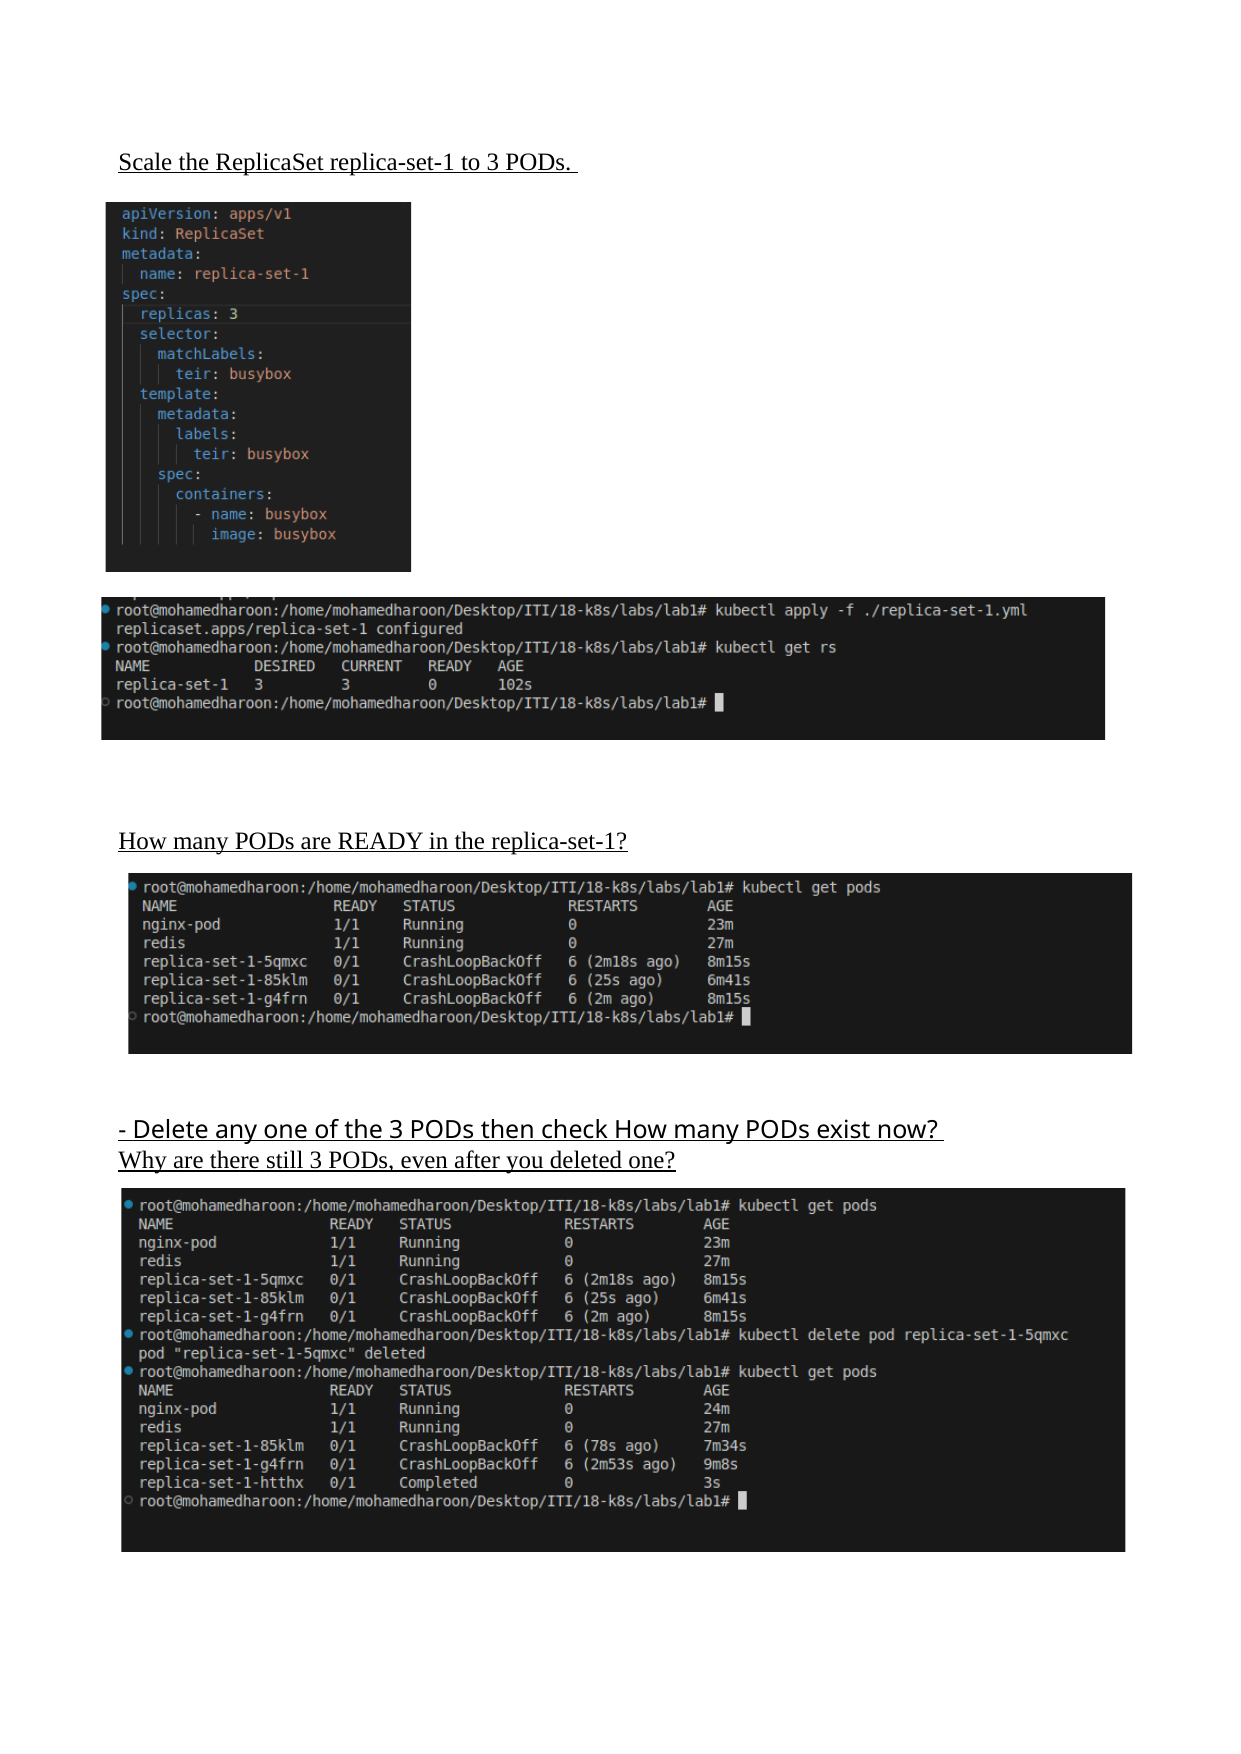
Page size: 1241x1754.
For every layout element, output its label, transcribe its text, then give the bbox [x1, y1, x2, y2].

picture [101, 597, 1106, 740]
picture [105, 202, 412, 572]
text Scale the ReplicaSet replica-set-1 to 3 PODs. [118, 147, 1122, 176]
text - Delete any one of the 3 PODs then check How many PODs exist now? Why are there still 3 PODs, even after you deleted one? [118, 1111, 1122, 1581]
picture [128, 873, 1133, 1054]
text How many PODs are READY in the replica-set-1? [118, 826, 1122, 854]
picture [121, 1188, 1126, 1552]
